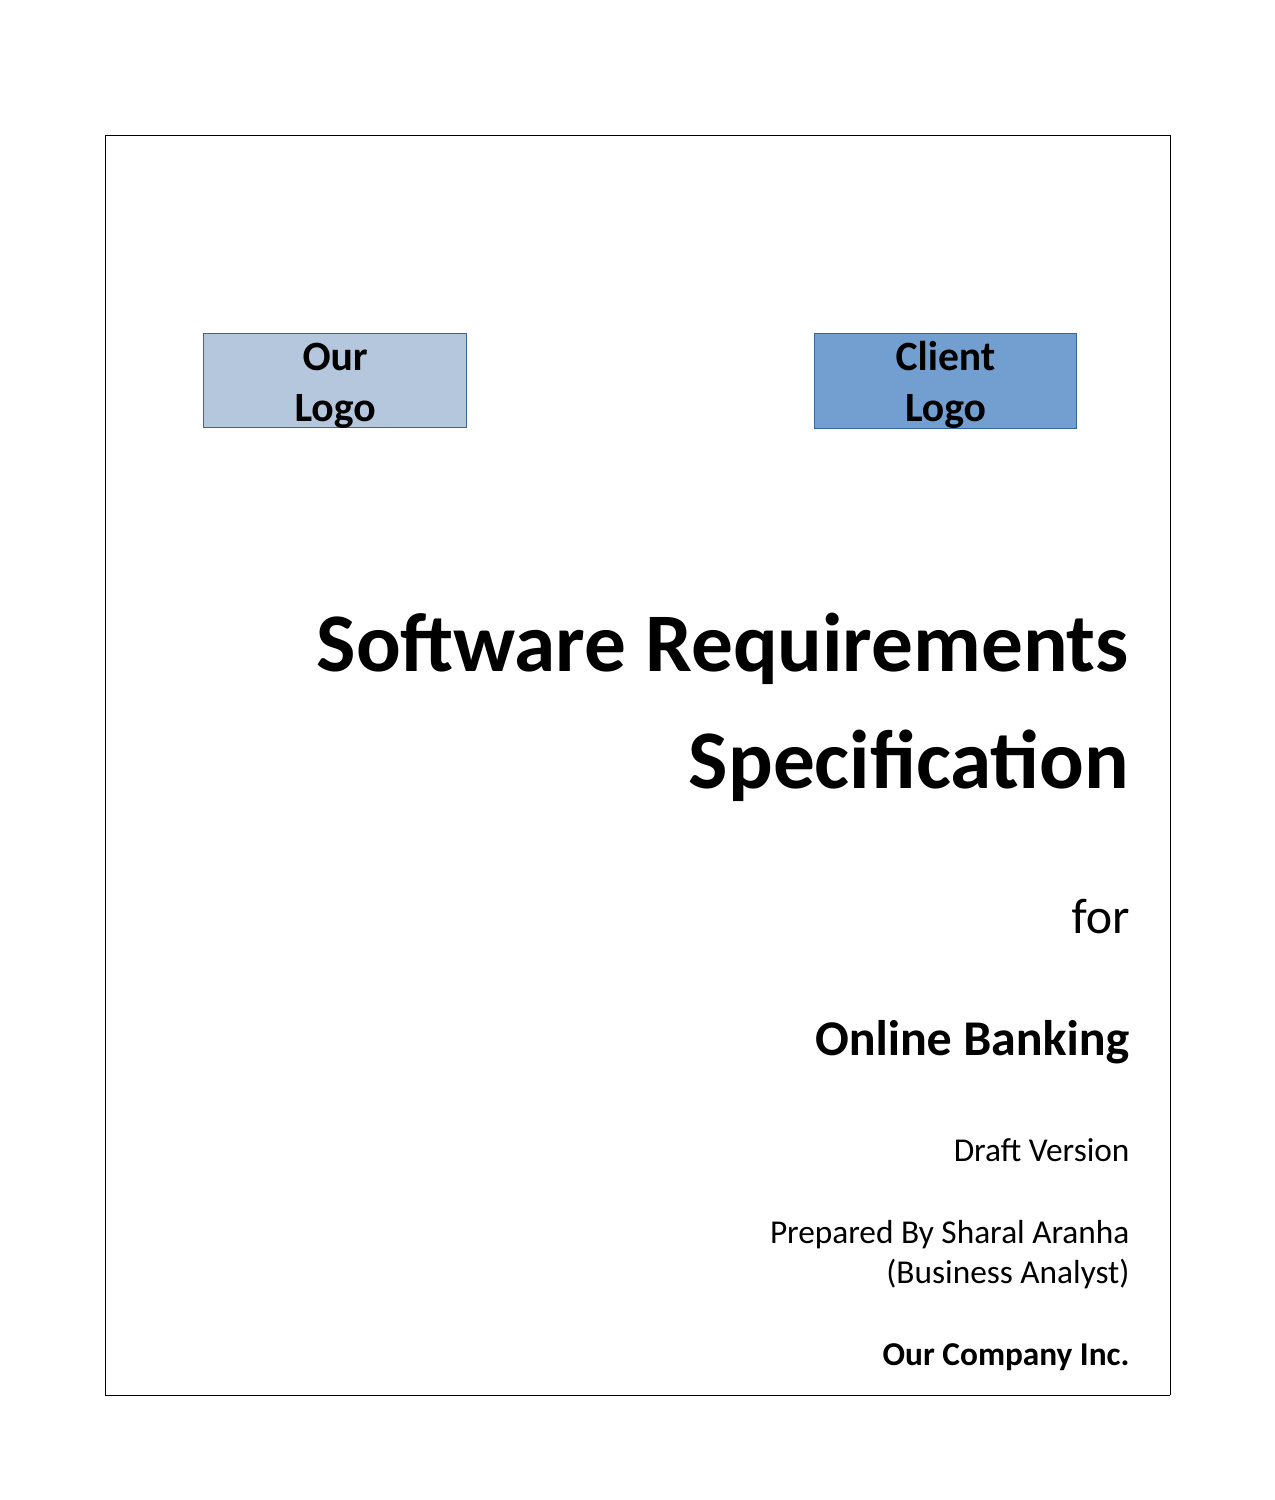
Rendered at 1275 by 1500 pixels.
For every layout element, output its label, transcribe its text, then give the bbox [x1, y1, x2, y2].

text Specification [136, 707, 1129, 809]
text for [136, 885, 1129, 946]
table_header [638, 269, 1077, 309]
table_header [198, 269, 637, 309]
text (Business Analyst) [136, 1251, 1129, 1292]
text Our Company Inc. [136, 1333, 1129, 1374]
text Draft Version [136, 1129, 1129, 1170]
text Online Banking [136, 1007, 1129, 1068]
text Software Requirements [136, 590, 1129, 692]
text Prepared By Sharal Aranha [136, 1211, 1129, 1251]
